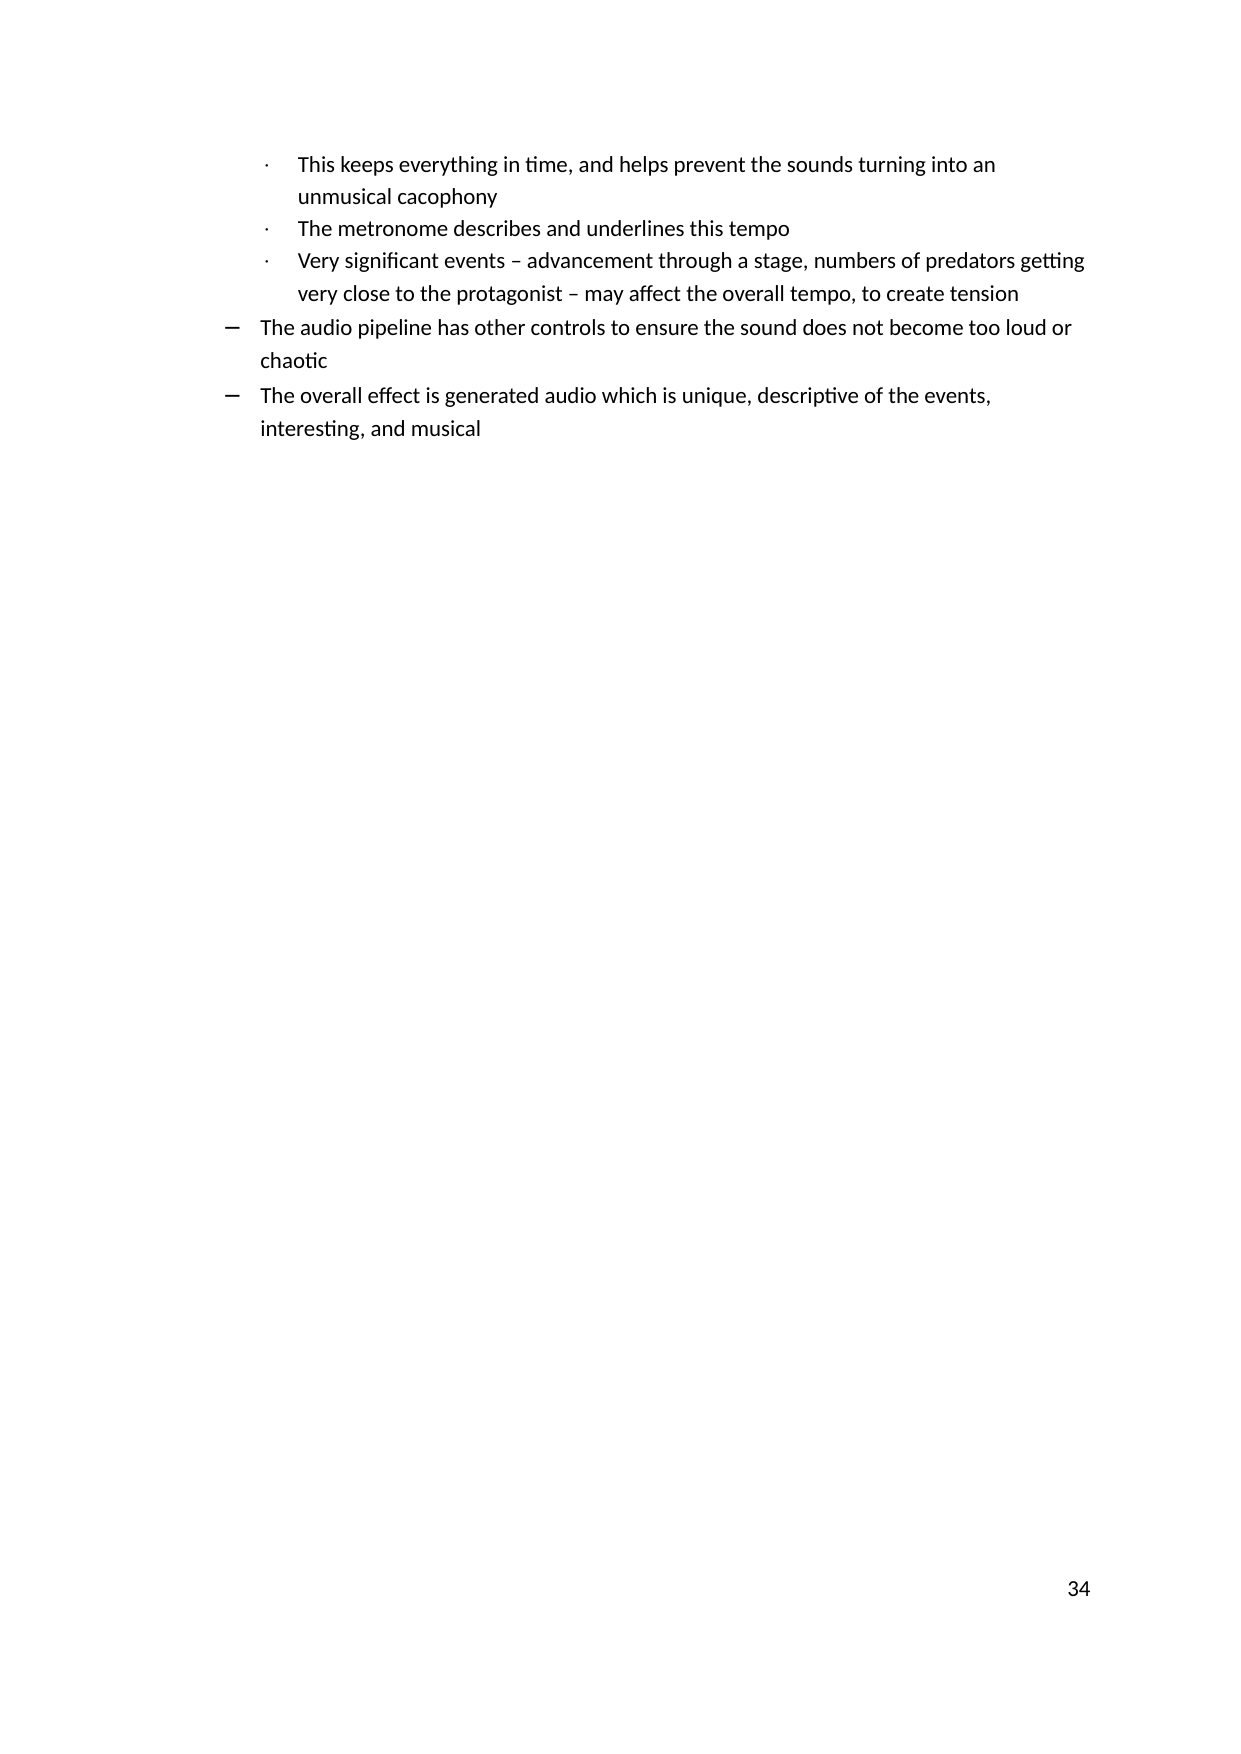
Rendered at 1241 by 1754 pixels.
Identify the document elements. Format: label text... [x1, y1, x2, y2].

list This keeps everything in time, and helps prevent the sounds turning into an unmusical cacophony [260, 150, 1090, 210]
list The audio pipeline has other controls to ensure the sound does not become too loud or chaotic [223, 311, 1090, 374]
list Very significant events – advancement through a stage, numbers of predators getting very close to the protagonist – may affect the overall tempo, to create tension [260, 247, 1090, 307]
list The metronome describes and underlines this tempo [260, 214, 1090, 242]
list The overall effect is generated audio which is unique, descriptive of the events, interesting, and musical [223, 378, 1090, 442]
